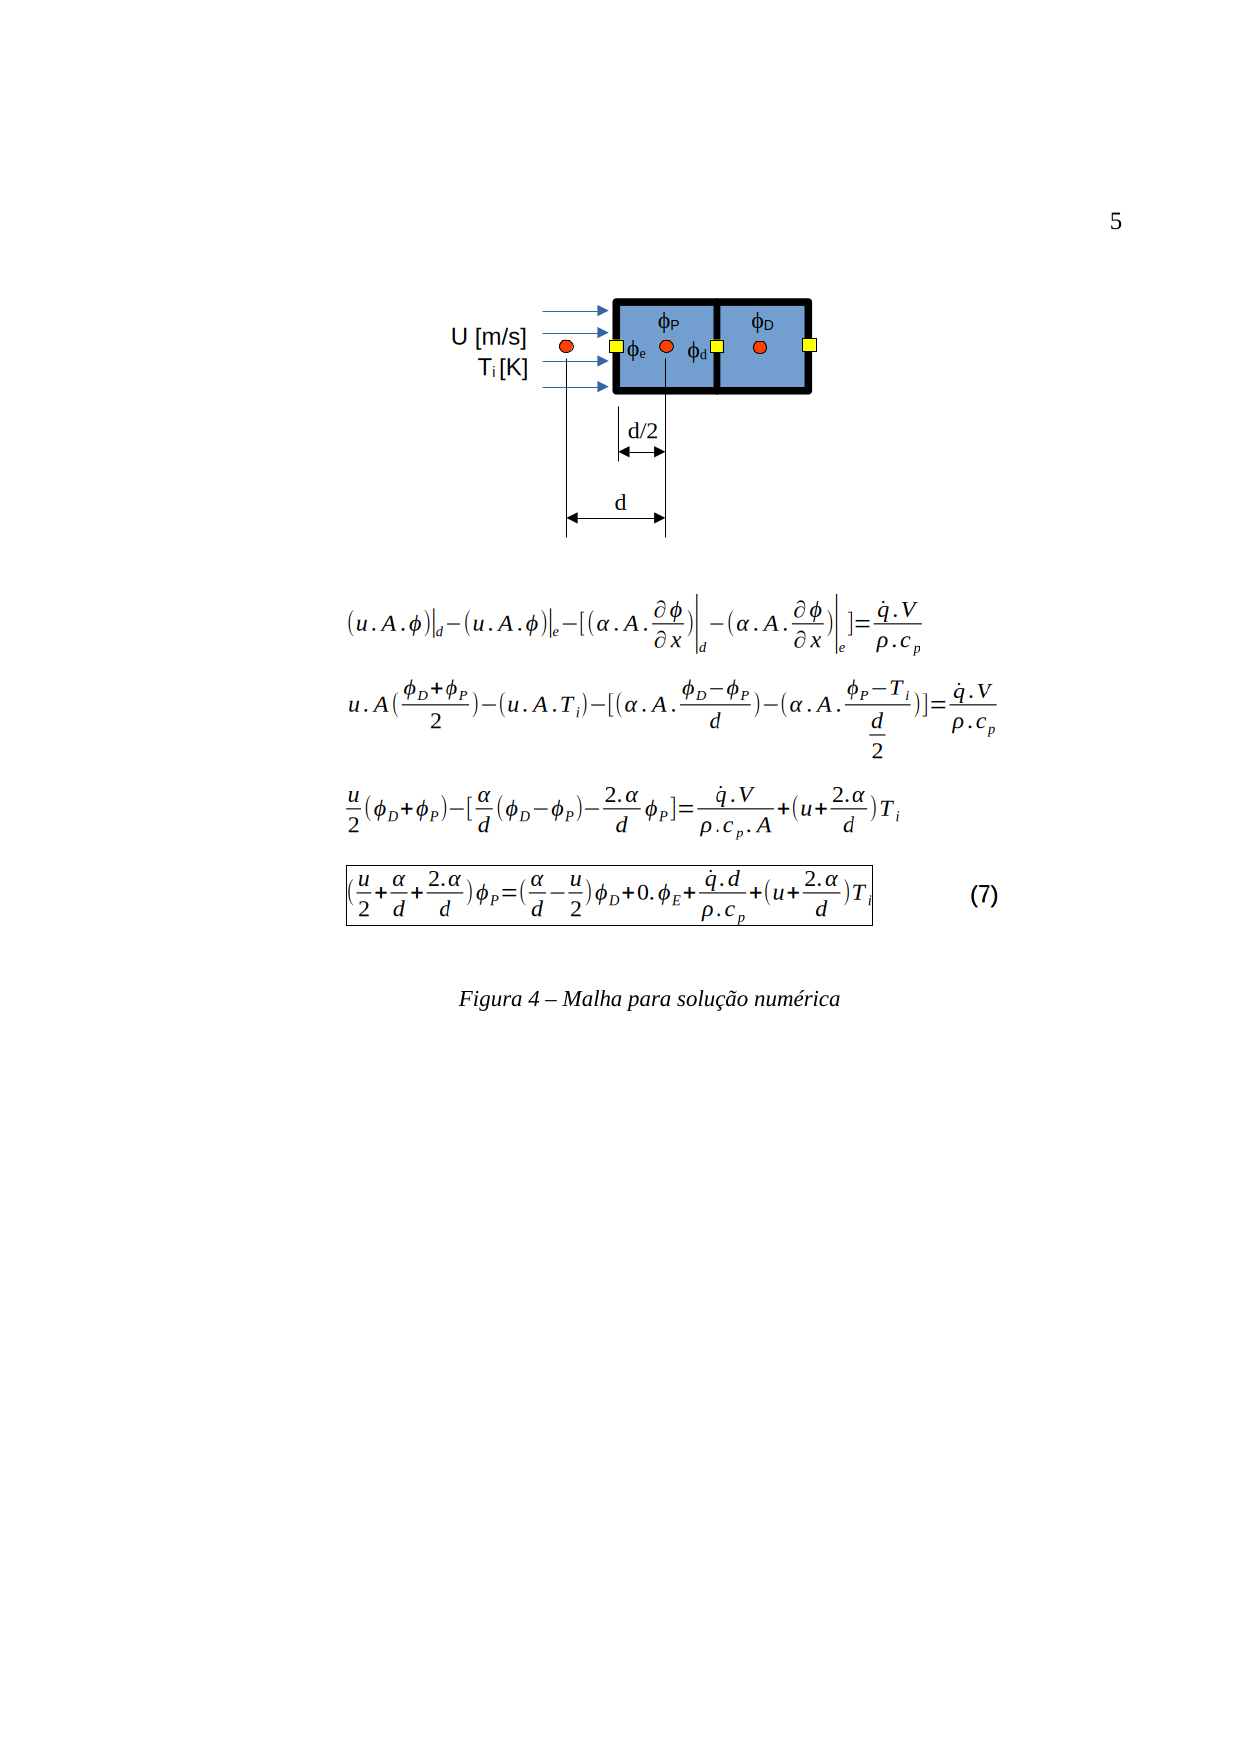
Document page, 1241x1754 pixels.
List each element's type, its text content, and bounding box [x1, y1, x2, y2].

text Figura 4 – Malha para solução numérica [177, 973, 1122, 1011]
picture [177, 274, 1123, 973]
